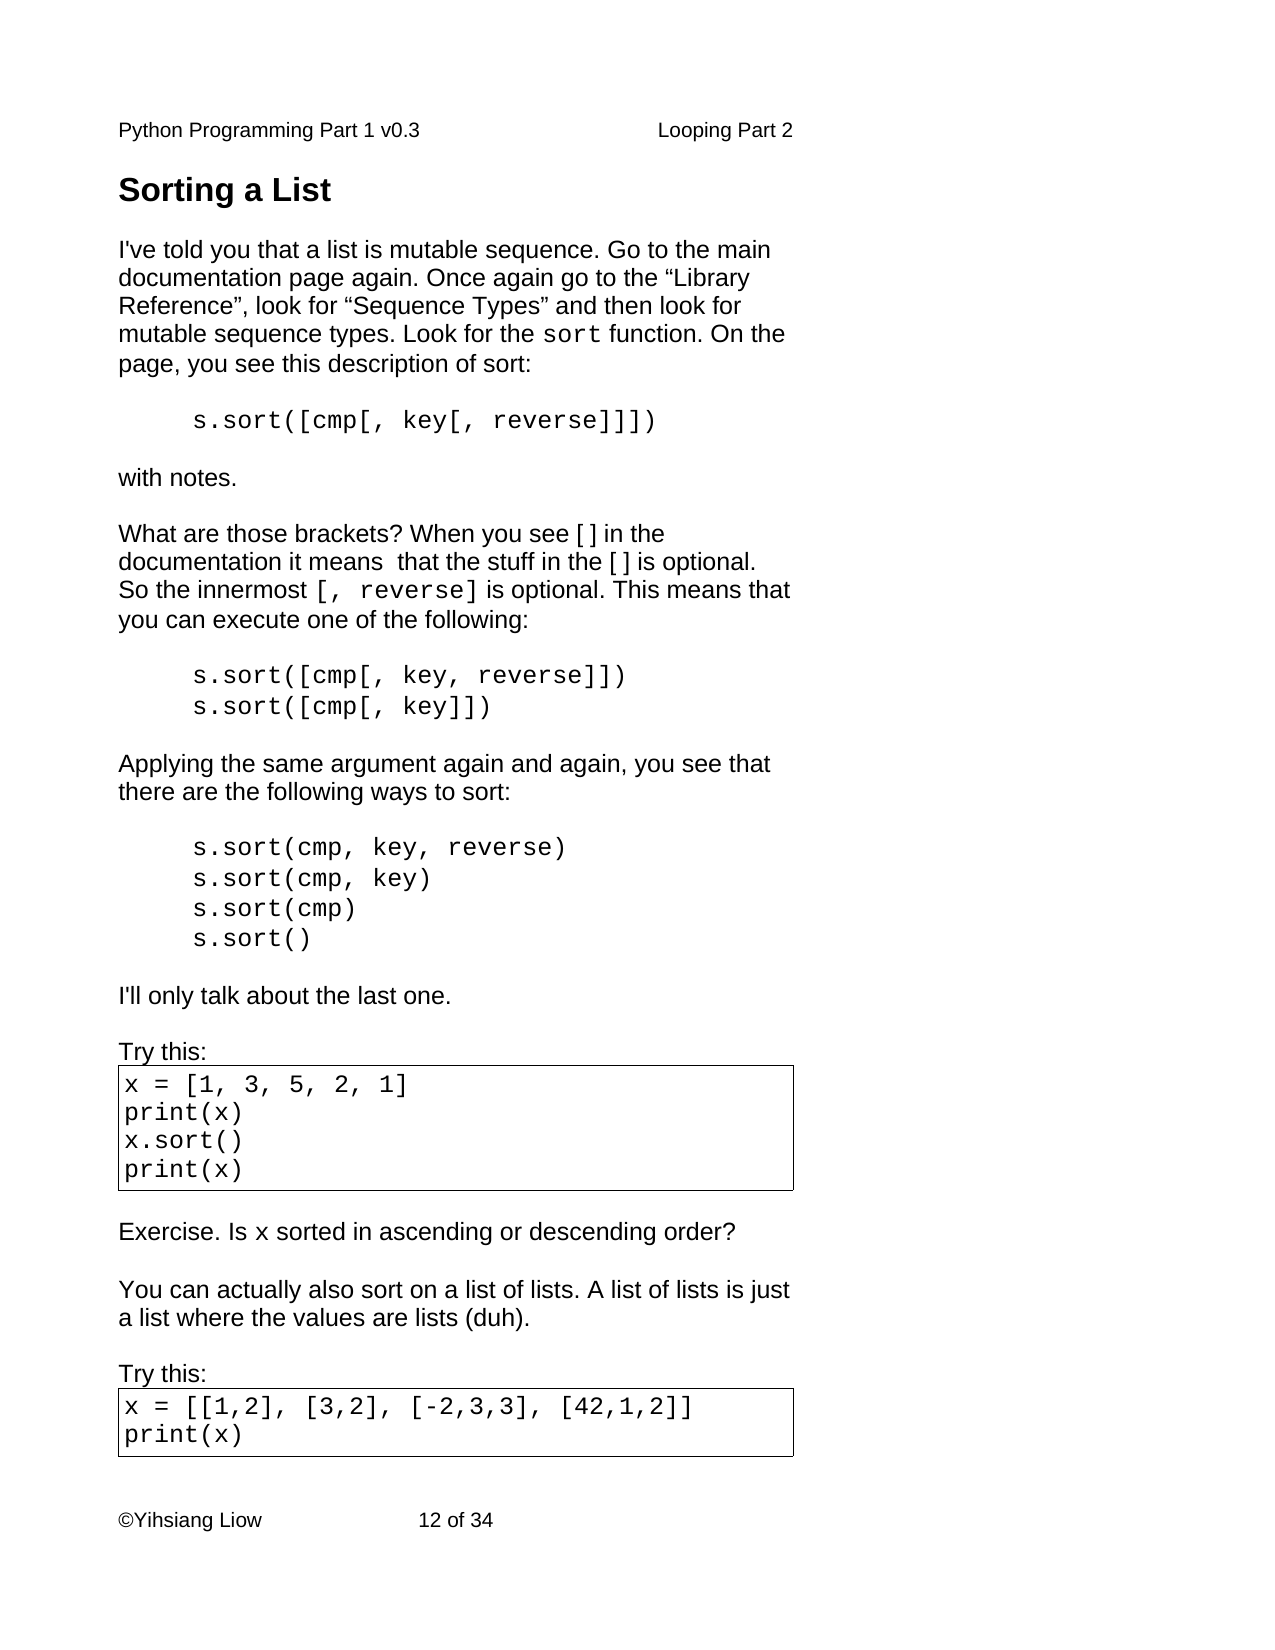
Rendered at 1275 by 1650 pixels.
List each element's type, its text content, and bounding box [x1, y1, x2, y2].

text I've told you that a list is mutable sequence. Go to the main documentation page again. Once again go to the “Library Reference”, look for “Sequence Types” and then look for mutable sequence types. Look for the sort function. On the page, you see this description of sort: [118, 236, 793, 378]
text s.sort([cmp[, key, reverse]]) [118, 661, 793, 691]
text s.sort() [118, 923, 793, 954]
table_header x = [[1,2], [3,2], [-2,3,3], [42,1,2]] print(x) [119, 1389, 793, 1456]
text s.sort([cmp[, key[, reverse]]]) [118, 406, 793, 436]
text with notes. [118, 464, 793, 492]
text Try this: [118, 1037, 793, 1065]
text s.sort(cmp, key, reverse) [118, 833, 793, 863]
text You can actually also sort on a list of lists. A list of lists is just a list where the values are lists (duh). [118, 1276, 793, 1332]
text What are those brackets? When you see [ ] in the documentation it means that the stuff in the [ ] is optional. So the innermost [, reverse] is optional. This means that you can execute one of the following: [118, 519, 793, 633]
text s.sort(cmp) [118, 893, 793, 923]
text Try this: [118, 1360, 793, 1388]
text Applying the same argument again and again, you see that there are the following ways to sort: [118, 749, 793, 805]
text I'll only talk about the last one. [118, 982, 793, 1009]
text s.sort(cmp, key) [118, 863, 793, 893]
text Exercise. Is x sorted in ascending or descending order? [118, 1218, 793, 1248]
table_header x = [1, 3, 5, 2, 1] print(x) x.sort() print(x) [119, 1066, 793, 1190]
text s.sort([cmp[, key]]) [118, 691, 793, 722]
text Sorting a List [118, 171, 793, 208]
